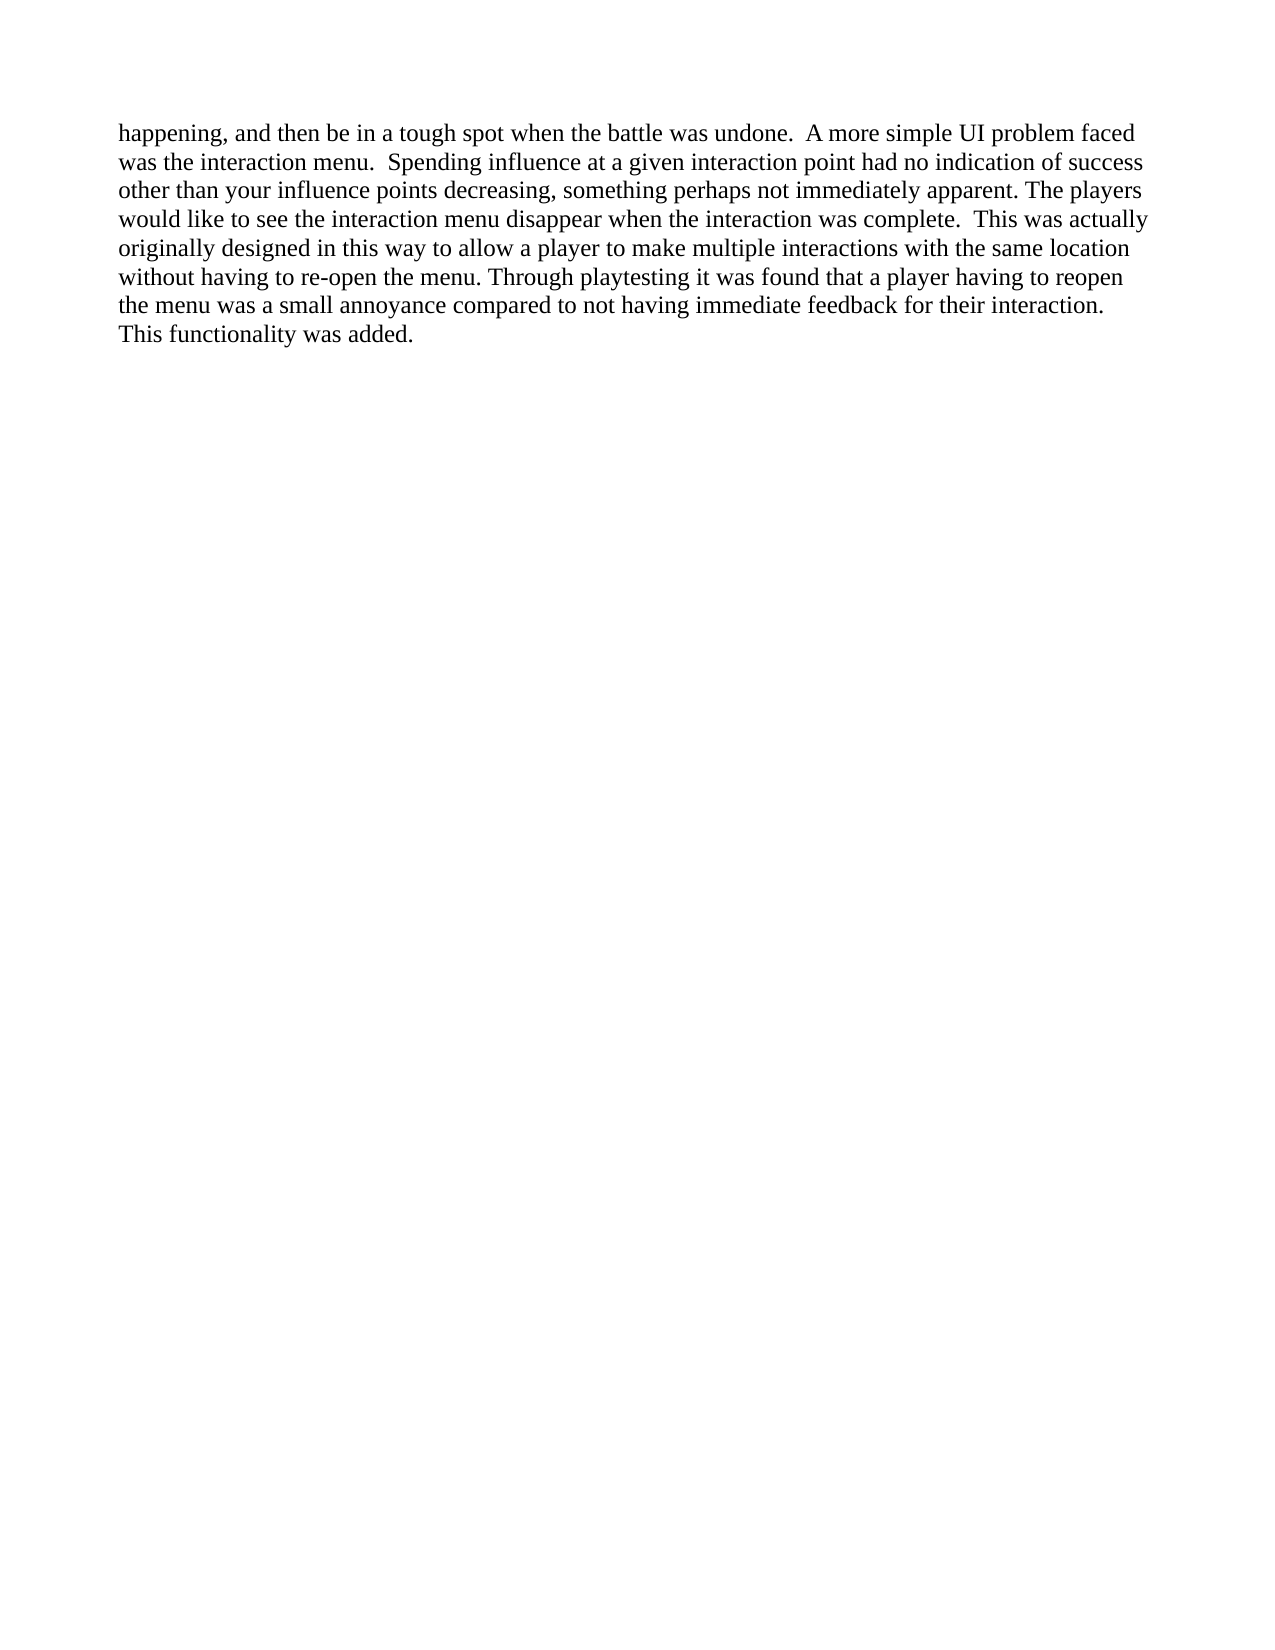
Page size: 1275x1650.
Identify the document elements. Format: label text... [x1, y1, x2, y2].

text happening, and then be in a tough spot when the battle was undone. A more simple UI problem faced was the interaction menu. Spending influence at a given interaction point had no indication of success other than your influence points decreasing, something perhaps not immediately apparent. The players would like to see the interaction menu disappear when the interaction was complete. This was actually originally designed in this way to allow a player to make multiple interactions with the same location without having to re-open the menu. Through playtesting it was found that a player having to reopen the menu was a small annoyance compared to not having immediate feedback for their interaction. This functionality was added. [118, 118, 1157, 348]
